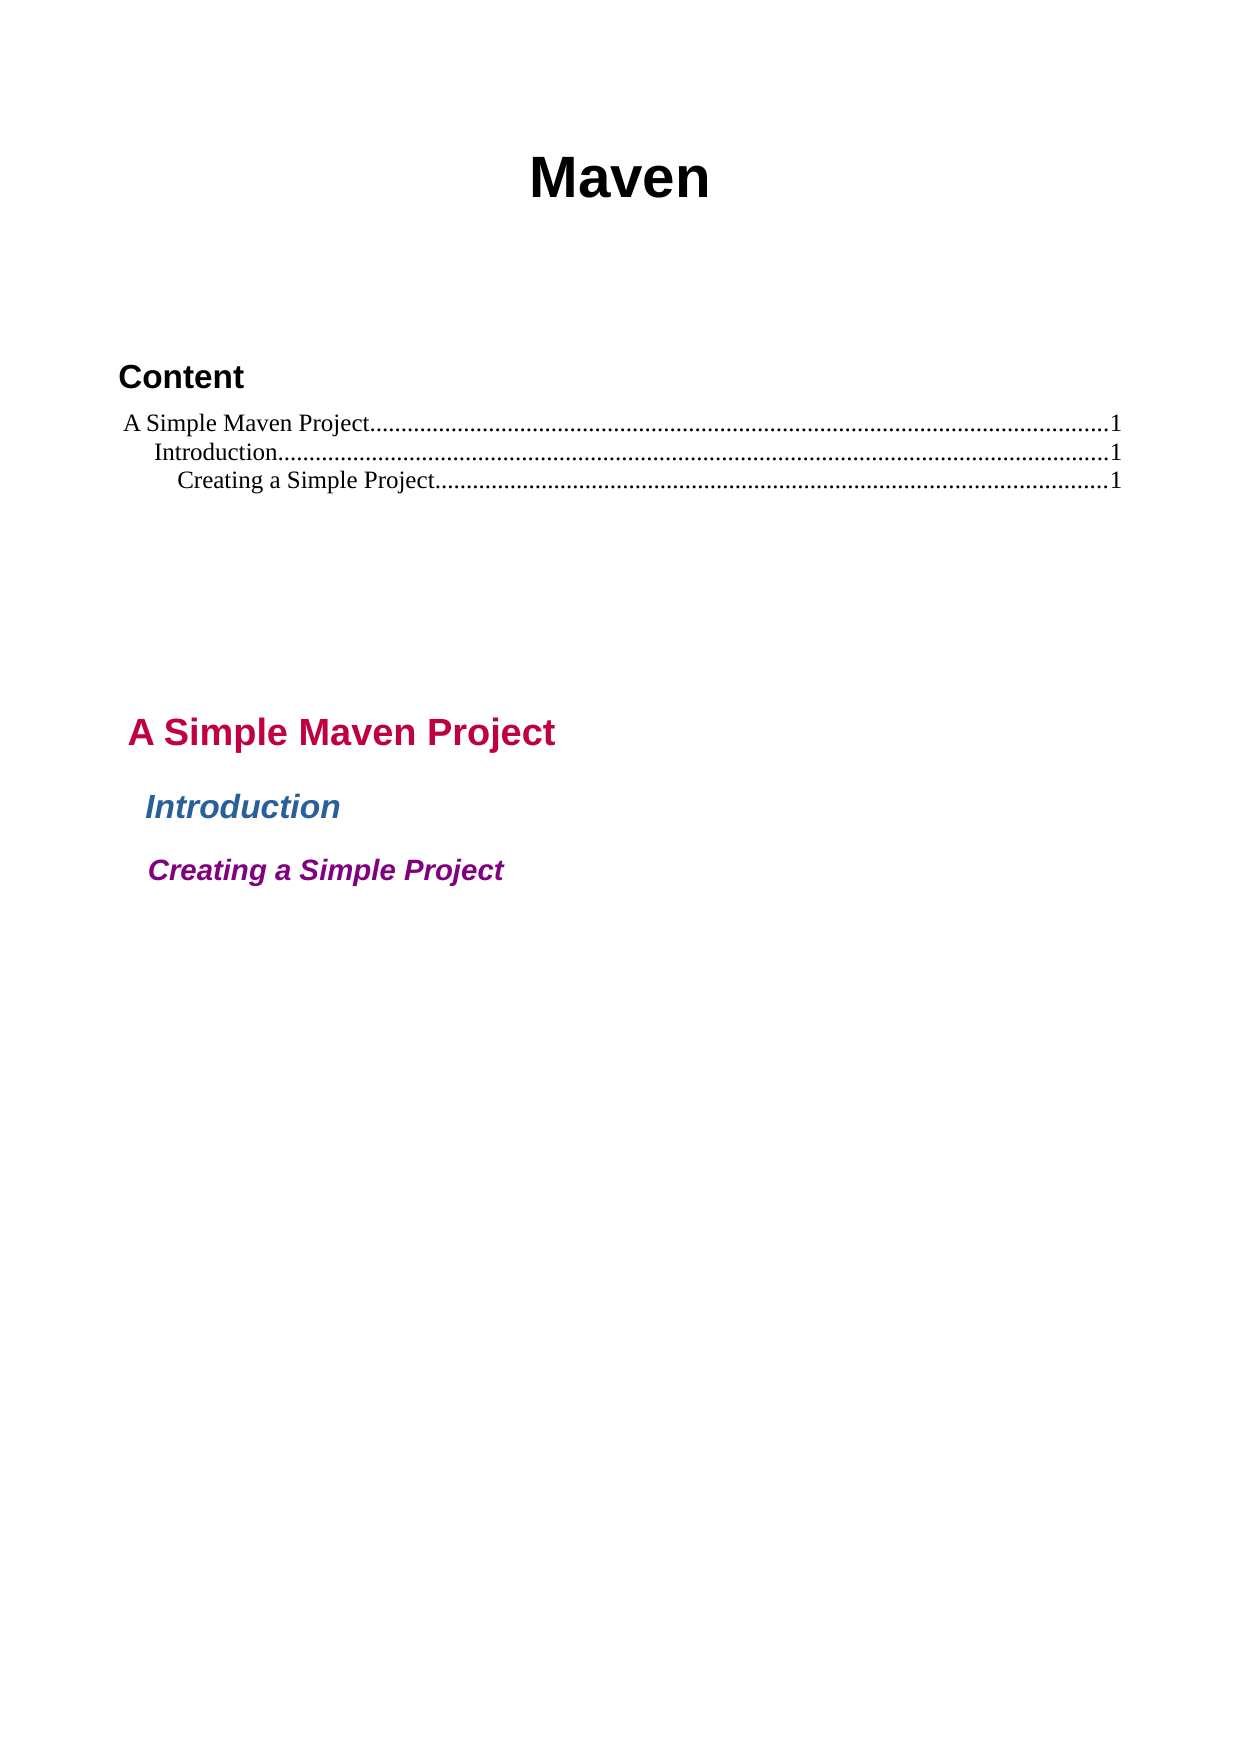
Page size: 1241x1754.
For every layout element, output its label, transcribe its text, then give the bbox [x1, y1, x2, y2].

subtitle Content [118, 357, 1122, 396]
subtitle Creating a Simple Project [148, 852, 1122, 886]
subtitle A Simple Maven Project [118, 710, 1122, 753]
title Maven [118, 143, 1122, 210]
subtitle Introduction [136, 787, 1122, 825]
text A Simple Maven Project 1 [118, 408, 1122, 437]
text Introduction 1 [148, 437, 1122, 466]
text Creating a Simple Project 1 [177, 466, 1122, 494]
